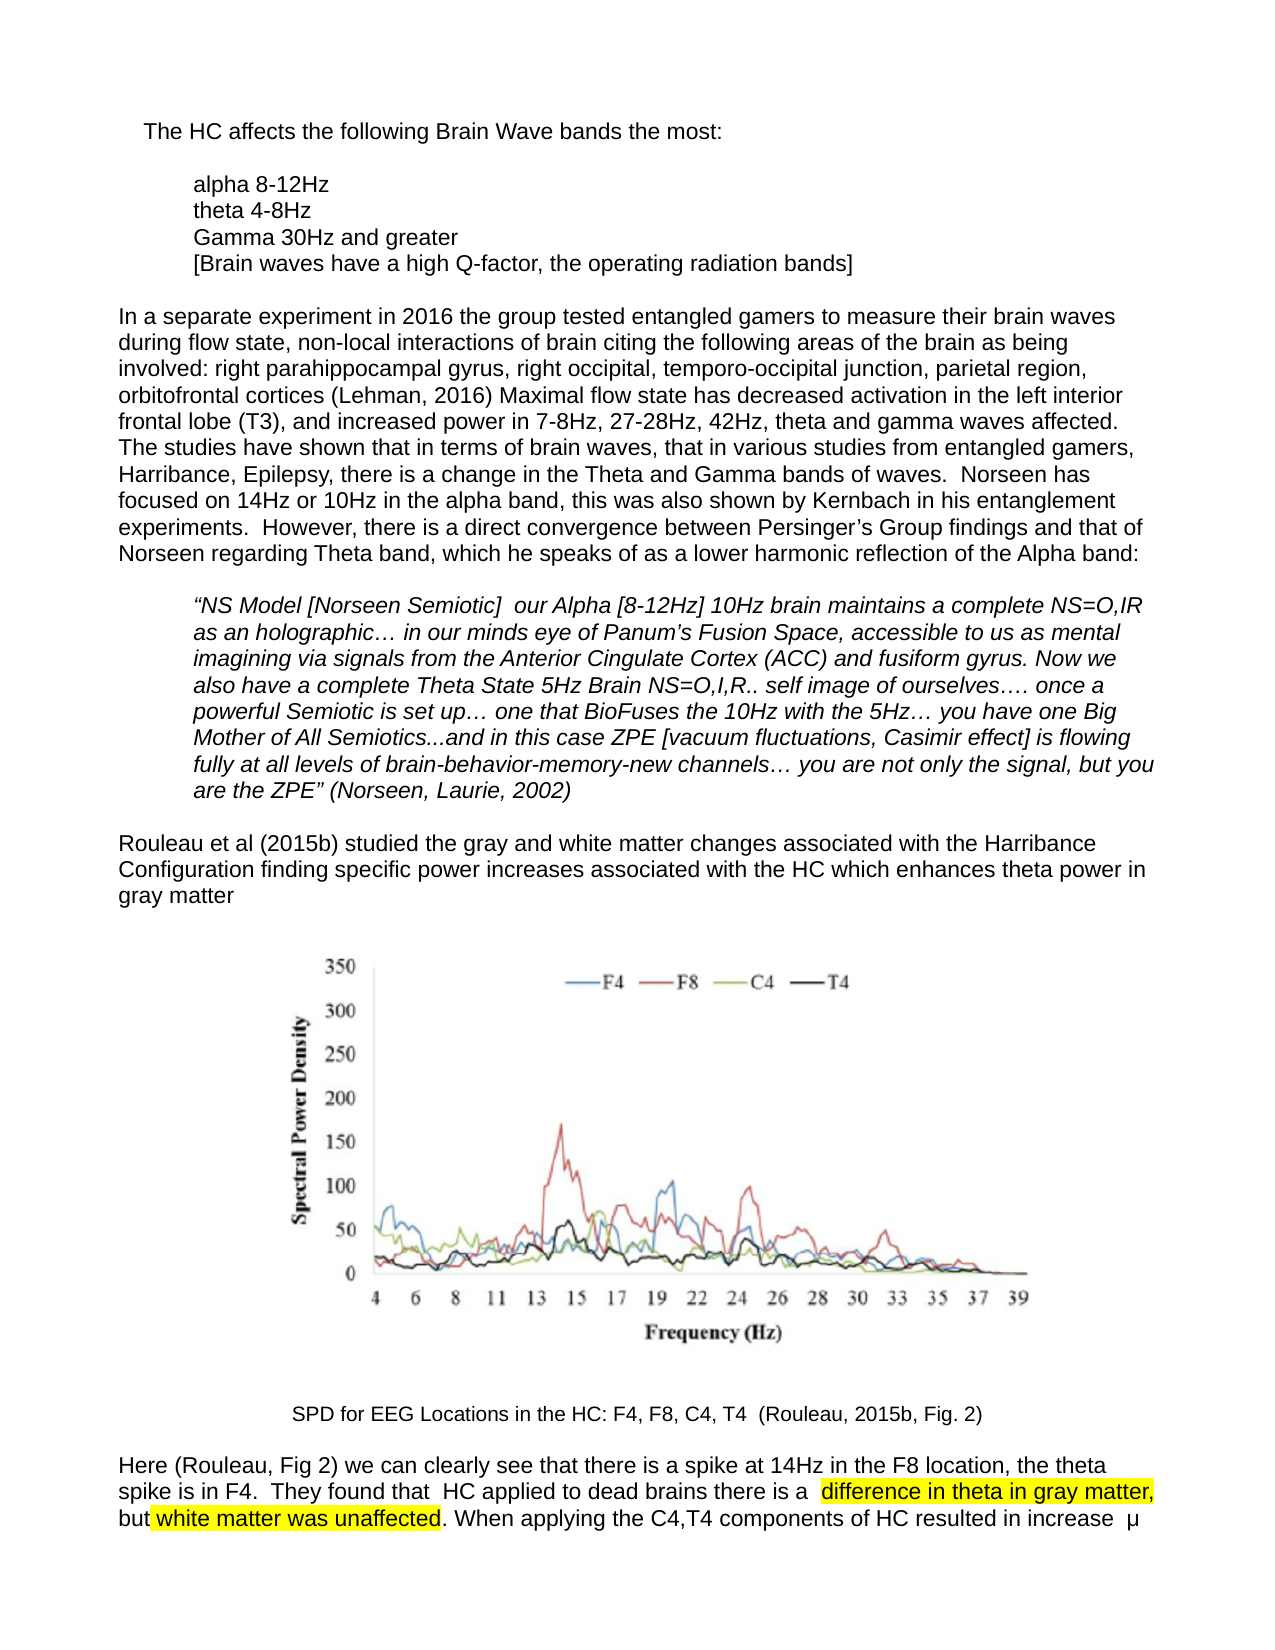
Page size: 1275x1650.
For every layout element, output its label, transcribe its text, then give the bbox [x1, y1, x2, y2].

text SPD for EEG Locations in the HC: F4, F8, C4, T4 (Rouleau, 2015b, Fig. 2) [118, 1401, 1157, 1425]
text “NS Model [Norseen Semiotic] our Alpha [8-12Hz] 10Hz brain maintains a complete NS=O,IR as an holographic… in our minds eye of Panum’s Fusion Space, accessible to us as mental imagining via signals from the Anterior Cingulate Cortex (ACC) and fusiform gyrus. Now we also have a complete Theta State 5Hz Brain NS=O,I,R.. self image of ourselves…. once a powerful Semiotic is set up… one that BioFuses the 10Hz with the 5Hz… you have one Big Mother of All Semiotics...and in this case ZPE [vacuum fluctuations, Casimir effect] is flowing fully at all levels of brain-behavior-memory-new channels… you are not only the signal, but you are the ZPE” (Norseen, Laurie, 2002) [193, 592, 1157, 803]
text [Brain waves have a high Q-factor, the operating radiation bands] [193, 250, 1157, 276]
text theta 4-8Hz [193, 197, 1157, 223]
text The studies have shown that in terms of brain waves, that in various studies from entangled gamers, Harribance, Epilepsy, there is a change in the Theta and Gamma bands of waves. Norseen has focused on 14Hz or 10Hz in the alpha band, this was also shown by Kernbach in his entanglement experiments. However, there is a direct convergence between Persinger’s Group findings and that of Norseen regarding Theta band, which he speaks of as a lower harmonic reflection of the Alpha band: [118, 434, 1157, 566]
text Here (Rouleau, Fig 2) we can clearly see that there is a spike at 14Hz in the F8 location, the theta spike is in F4. They found that HC applied to dead brains there is a difference in theta in gray matter, but white matter was unaffected. When applying the C4,T4 components of HC resulted in increase μ [118, 1452, 1157, 1531]
text Gamma 30Hz and greater [193, 223, 1157, 250]
text alpha 8-12Hz [193, 171, 1157, 197]
picture [278, 949, 1047, 1349]
text The HC affects the following Brain Wave bands the most: [118, 118, 1157, 144]
text In a separate experiment in 2016 the group tested entangled gamers to measure their brain waves during flow state, non-local interactions of brain citing the following areas of the brain as being involved: right parahippocampal gyrus, right occipital, temporo-occipital junction, parietal region, orbitofrontal cortices (Lehman, 2016) Maximal flow state has decreased activation in the left interior frontal lobe (T3), and increased power in 7-8Hz, 27-28Hz, 42Hz, theta and gamma waves affected. [118, 303, 1157, 434]
text Rouleau et al (2015b) studied the gray and white matter changes associated with the Harribance Configuration finding specific power increases associated with the HC which enhances theta power in gray matter [118, 830, 1157, 909]
